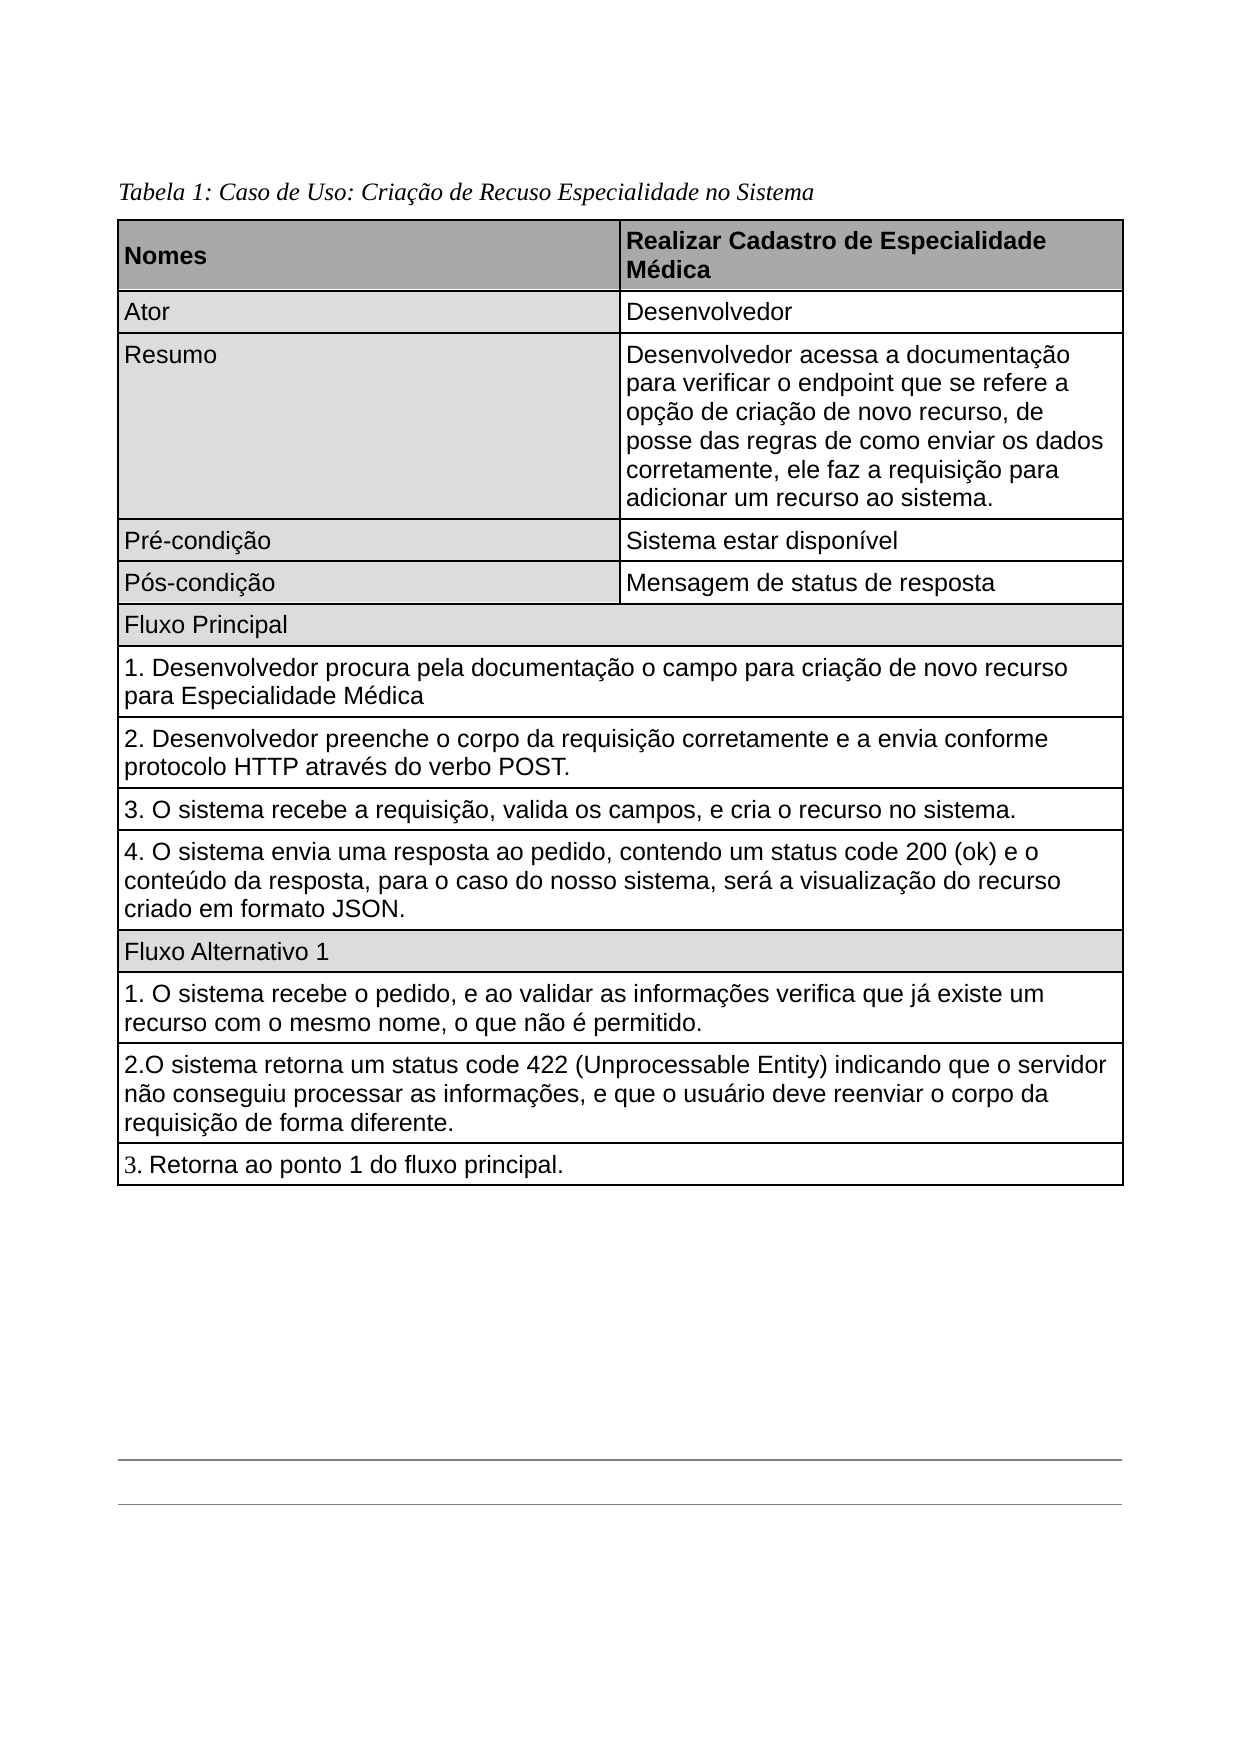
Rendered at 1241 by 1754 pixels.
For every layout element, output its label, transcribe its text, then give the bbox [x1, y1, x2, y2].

table_cell 4. O sistema envia uma resposta ao pedido, contendo um status code 200 (ok) e o conteúdo da resposta, para o caso do nosso sistema, será a visualização do recurso criado em formato JSON. [119, 831, 1122, 929]
table_cell Fluxo Principal [119, 605, 1122, 645]
table_header Realizar Cadastro de Especialidade Médica [621, 221, 1122, 289]
table_cell Mensagem de status de resposta [621, 562, 1122, 602]
table_cell Pós-condição [119, 562, 619, 602]
table_header Nomes [119, 221, 619, 289]
table_cell Sistema estar disponível [621, 520, 1122, 560]
text Tabela 1: Caso de Uso: Criação de Recuso Especialidade no Sistema [118, 177, 1122, 206]
table_cell Pré-condição [119, 520, 619, 560]
table_cell Fluxo Alternativo 1 [119, 931, 1122, 971]
table_cell 3. Retorna ao ponto 1 do fluxo principal. [119, 1144, 1122, 1184]
table_cell Desenvolvedor [621, 292, 1122, 332]
table_cell 2. Desenvolvedor preenche o corpo da requisição corretamente e a envia conforme protocolo HTTP através do verbo POST. [119, 718, 1122, 787]
table_cell Ator [119, 292, 619, 332]
table_cell 3. O sistema recebe a requisição, valida os campos, e cria o recurso no sistema. [119, 789, 1122, 829]
table_cell 1. O sistema recebe o pedido, e ao validar as informações verifica que já existe um recurso com o mesmo nome, o que não é permitido. [119, 973, 1122, 1042]
table_cell Resumo [119, 334, 619, 518]
table_cell 1. Desenvolvedor procura pela documentação o campo para criação de novo recurso para Especialidade Médica [119, 647, 1122, 716]
table_cell 2.O sistema retorna um status code 422 (Unprocessable Entity) indicando que o servidor não conseguiu processar as informações, e que o usuário deve reenviar o corpo da requisição de forma diferente. [119, 1044, 1122, 1142]
table_cell Desenvolvedor acessa a documentação para verificar o endpoint que se refere a opção de criação de novo recurso, de posse das regras de como enviar os dados corretamente, ele faz a requisição para adicionar um recurso ao sistema. [621, 334, 1122, 518]
